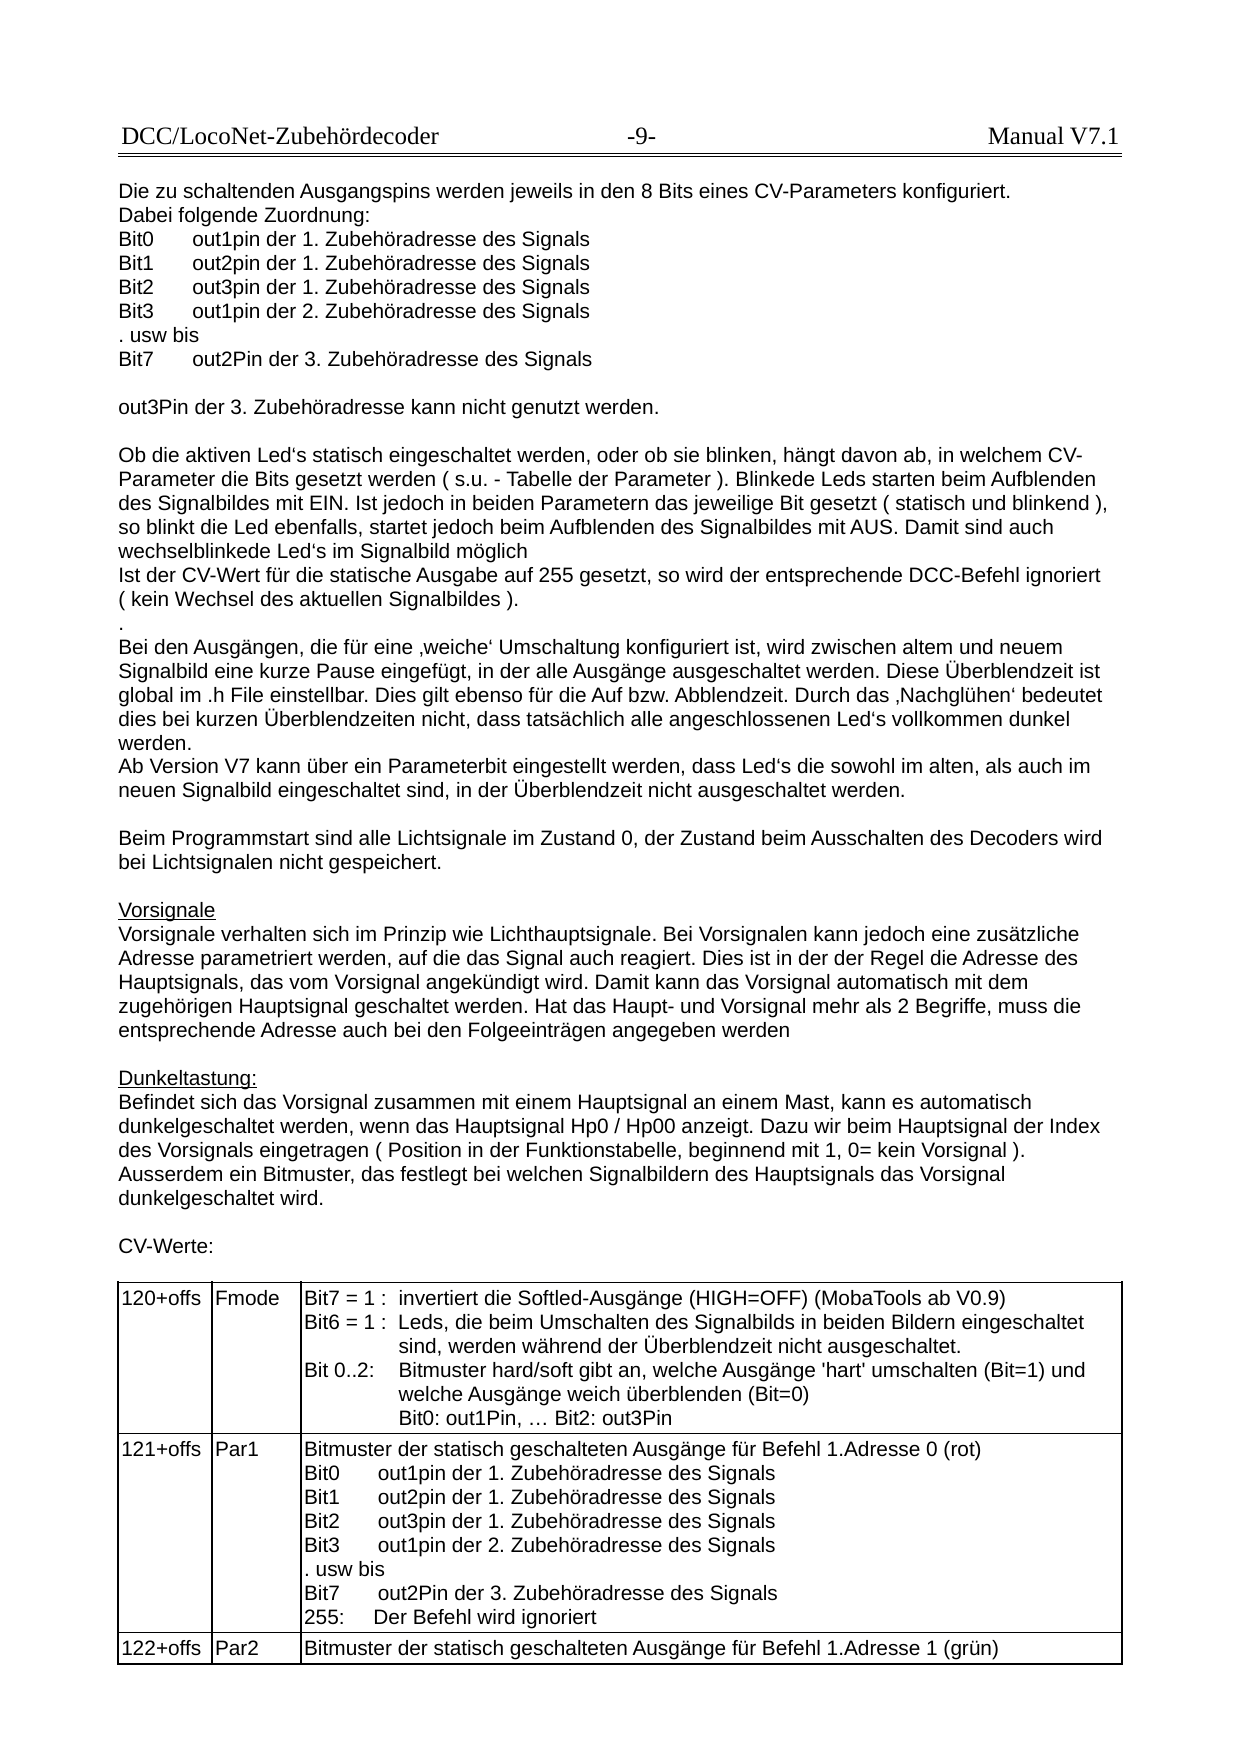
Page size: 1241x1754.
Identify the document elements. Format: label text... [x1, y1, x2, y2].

table_cell Par2 [213, 1633, 300, 1663]
text . usw bis [118, 323, 1122, 347]
text Dunkeltastung: [118, 1066, 1122, 1090]
text Dabei folgende Zuordnung: [118, 203, 1122, 227]
table_cell 121+offs [119, 1434, 211, 1632]
table_cell Bitmuster der statisch geschalteten Ausgänge für Befehl 1.Adresse 0 (rot) Bit0 out1pin der 1. Zubehöradresse des Signals Bit1 out2pin der 1. Zubehöradresse des Signals Bit2 out3pin der 1. Zubehöradresse des Signals Bit3 out1pin der 2. Zubehöradresse des Signals . usw bis Bit7 out2Pin der 3. Zubehöradresse des Signals 255: Der Befehl wird ignoriert [302, 1434, 1121, 1632]
text Befindet sich das Vorsignal zusammen mit einem Hauptsignal an einem Mast, kann es automatisch dunkelgeschaltet werden, wenn das Hauptsignal Hp0 / Hp00 anzeigt. Dazu wir beim Hauptsignal der Index des Vorsignals eingetragen ( Position in der Funktionstabelle, beginnend mit 1, 0= kein Vorsignal ). Ausserdem ein Bitmuster, das festlegt bei welchen Signalbildern des Hauptsignals das Vorsignal dunkelgeschaltet wird. [118, 1090, 1122, 1209]
text Bei den Ausgängen, die für eine ‚weiche‘ Umschaltung konfiguriert ist, wird zwischen altem und neuem Signalbild eine kurze Pause eingefügt, in der alle Ausgänge ausgeschaltet werden. Diese Überblendzeit ist global im .h File einstellbar. Dies gilt ebenso für die Auf bzw. Abblendzeit. Durch das ‚Nachglühen‘ bedeutet dies bei kurzen Überblendzeiten nicht, dass tatsächlich alle angeschlossenen Led‘s vollkommen dunkel werden. [118, 634, 1122, 754]
table_cell Par1 [213, 1434, 300, 1632]
table_header Bit7 = 1 : invertiert die Softled-Ausgänge (HIGH=OFF) (MobaTools ab V0.9) Bit6 = 1 : Leds, die beim Umschalten des Signalbilds in beiden Bildern eingeschaltet sind, werden während der Überblendzeit nicht ausgeschaltet. Bit 0..2: Bitmuster hard/soft gibt an, welche Ausgänge 'hart' umschalten (Bit=1) und welche Ausgänge weich überblenden (Bit=0) Bit0: out1Pin, … Bit2: out3Pin [302, 1283, 1121, 1433]
text . [118, 611, 1122, 634]
text Bit2 out3pin der 1. Zubehöradresse des Signals [118, 275, 1122, 299]
text Bit1 out2pin der 1. Zubehöradresse des Signals [118, 251, 1122, 275]
table_header 120+offs [119, 1283, 211, 1433]
text CV-Werte: [118, 1233, 1122, 1257]
text Ist der CV-Wert für die statische Ausgabe auf 255 gesetzt, so wird der entsprechende DCC-Befehl ignoriert ( kein Wechsel des aktuellen Signalbildes ). [118, 563, 1122, 611]
text Beim Programmstart sind alle Lichtsignale im Zustand 0, der Zustand beim Ausschalten des Decoders wird bei Lichtsignalen nicht gespeichert. [118, 826, 1122, 874]
table_header Fmode [213, 1283, 300, 1433]
text Die zu schaltenden Ausgangspins werden jeweils in den 8 Bits eines CV-Parameters konfiguriert. [118, 179, 1122, 203]
text Bit7 out2Pin der 3. Zubehöradresse des Signals [118, 347, 1122, 371]
text Vorsignale [118, 898, 1122, 922]
table_cell 122+offs [119, 1633, 211, 1663]
table_cell Bitmuster der statisch geschalteten Ausgänge für Befehl 1.Adresse 1 (grün) [302, 1633, 1121, 1663]
text Bit3 out1pin der 2. Zubehöradresse des Signals [118, 299, 1122, 323]
text Bit0 out1pin der 1. Zubehöradresse des Signals [118, 227, 1122, 251]
text out3Pin der 3. Zubehöradresse kann nicht genutzt werden. [118, 395, 1122, 419]
text Ab Version V7 kann über ein Parameterbit eingestellt werden, dass Led‘s die sowohl im alten, als auch im neuen Signalbild eingeschaltet sind, in der Überblendzeit nicht ausgeschaltet werden. [118, 754, 1122, 802]
text Ob die aktiven Led‘s statisch eingeschaltet werden, oder ob sie blinken, hängt davon ab, in welchem CV-Parameter die Bits gesetzt werden ( s.u. - Tabelle der Parameter ). Blinkede Leds starten beim Aufblenden des Signalbildes mit EIN. Ist jedoch in beiden Parametern das jeweilige Bit gesetzt ( statisch und blinkend ), so blinkt die Led ebenfalls, startet jedoch beim Aufblenden des Signalbildes mit AUS. Damit sind auch wechselblinkede Led‘s im Signalbild möglich [118, 443, 1122, 563]
text Vorsignale verhalten sich im Prinzip wie Lichthauptsignale. Bei Vorsignalen kann jedoch eine zusätzliche Adresse parametriert werden, auf die das Signal auch reagiert. Dies ist in der der Regel die Adresse des Hauptsignals, das vom Vorsignal angekündigt wird. Damit kann das Vorsignal automatisch mit dem zugehörigen Hauptsignal geschaltet werden. Hat das Haupt- und Vorsignal mehr als 2 Begriffe, muss die entsprechende Adresse auch bei den Folgeeinträgen angegeben werden [118, 922, 1122, 1042]
